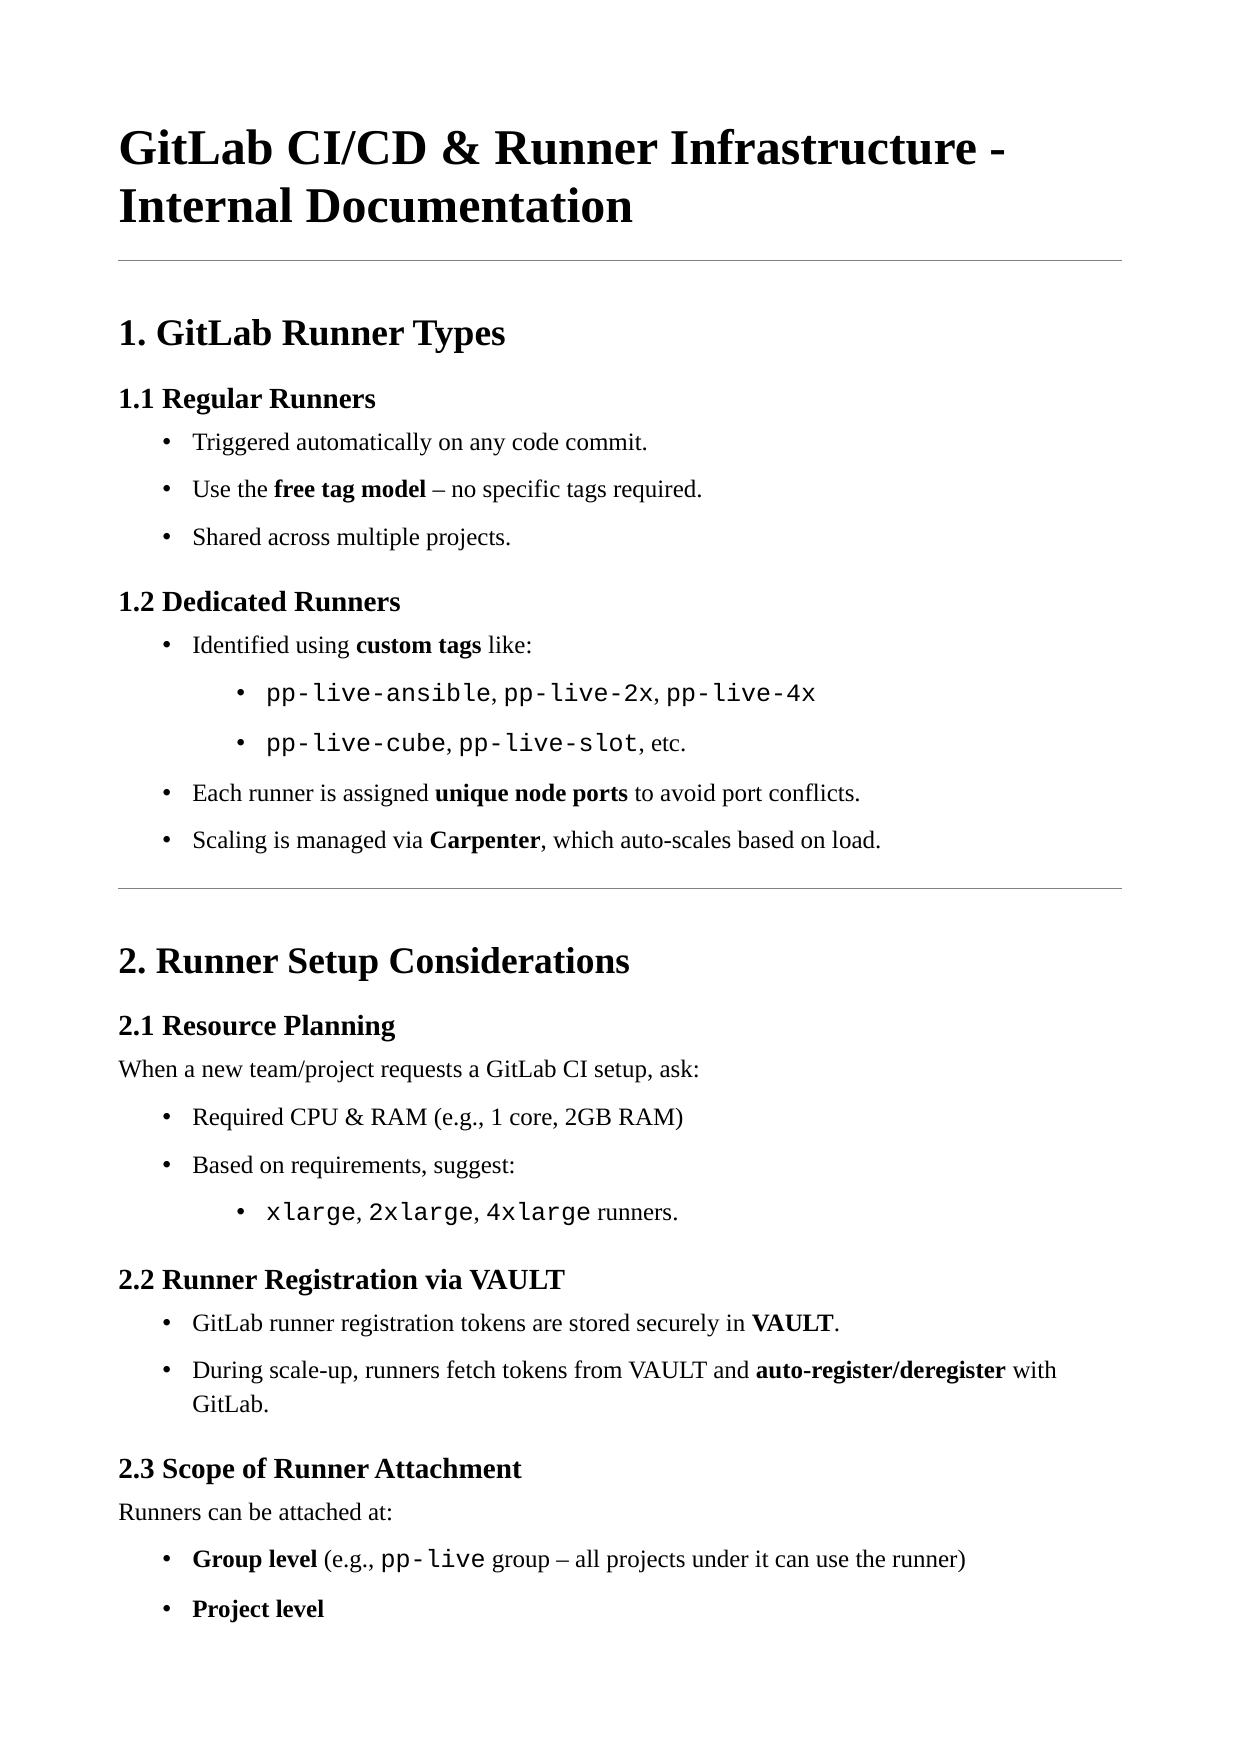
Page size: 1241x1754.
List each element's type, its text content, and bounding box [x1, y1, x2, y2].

subtitle GitLab CI/CD & Runner Infrastructure - Internal Documentation [118, 118, 1122, 233]
subtitle 1.2 Dedicated Runners [118, 584, 1122, 618]
list xlarge, 2xlarge, 4xlarge runners. [236, 1197, 1122, 1228]
list Each runner is assigned unique node ports to avoid port conflicts. [162, 778, 1122, 807]
list Use the free tag model – no specific tags required. [162, 474, 1122, 503]
text When a new team/project requests a GitLab CI setup, ask: [118, 1054, 1122, 1083]
text Runners can be attached at: [118, 1497, 1122, 1526]
list pp-live-cube, pp-live-slot, etc. [236, 728, 1122, 759]
subtitle 1. GitLab Runner Types [118, 311, 1122, 354]
list pp-live-ansible, pp-live-2x, pp-live-4x [236, 678, 1122, 709]
list Project level [162, 1594, 1122, 1623]
list Based on requirements, suggest: [162, 1150, 1122, 1178]
list Identified using custom tags like: [162, 630, 1122, 659]
subtitle 2.3 Scope of Runner Attachment [118, 1451, 1122, 1484]
list Required CPU & RAM (e.g., 1 core, 2GB RAM) [162, 1102, 1122, 1131]
subtitle 2.1 Resource Planning [118, 1008, 1122, 1042]
list Triggered automatically on any code commit. [162, 427, 1122, 456]
list GitLab runner registration tokens are stored securely in VAULT. [162, 1308, 1122, 1337]
list Group level (e.g., pp-live group – all projects under it can use the runner) [162, 1544, 1122, 1575]
list Shared across multiple projects. [162, 522, 1122, 551]
list Scaling is managed via Carpenter, which auto-scales based on load. [162, 826, 1122, 854]
list During scale-up, runners fetch tokens from VAULT and auto-register/deregister with GitLab. [162, 1356, 1122, 1417]
subtitle 1.1 Regular Runners [118, 381, 1122, 414]
subtitle 2. Runner Setup Considerations [118, 938, 1122, 981]
subtitle 2.2 Runner Registration via VAULT [118, 1262, 1122, 1296]
